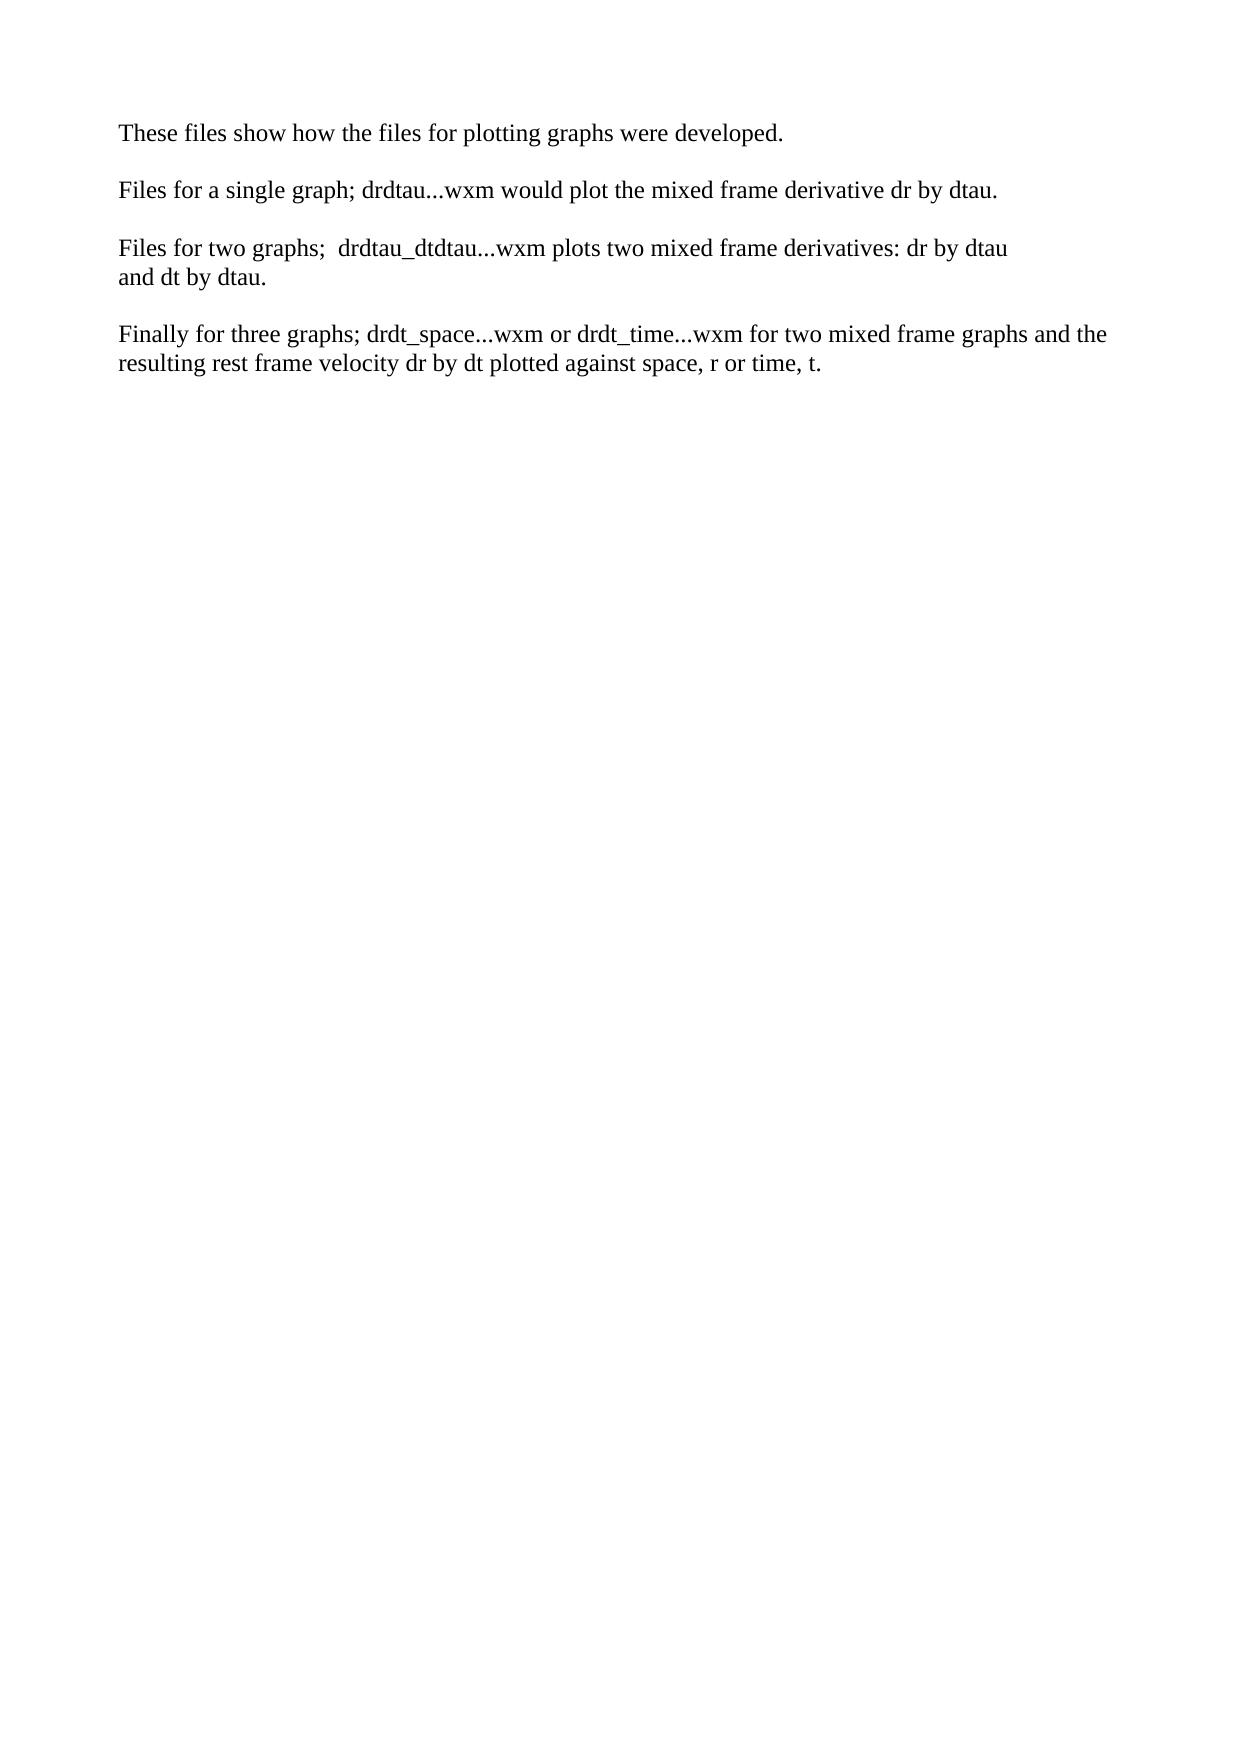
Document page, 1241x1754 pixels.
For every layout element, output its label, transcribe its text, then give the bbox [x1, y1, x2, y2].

text and dt by dtau. [118, 262, 1122, 291]
text Files for a single graph; drdtau...wxm would plot the mixed frame derivative dr by dtau. [118, 176, 1122, 204]
text These files show how the files for plotting graphs were developed. [118, 118, 1122, 147]
text Files for two graphs; drdtau_dtdtau...wxm plots two mixed frame derivatives: dr by dtau [118, 233, 1122, 262]
text Finally for three graphs; drdt_space...wxm or drdt_time...wxm for two mixed frame graphs and the resulting rest frame velocity dr by dt plotted against space, r or time, t. [118, 319, 1122, 377]
